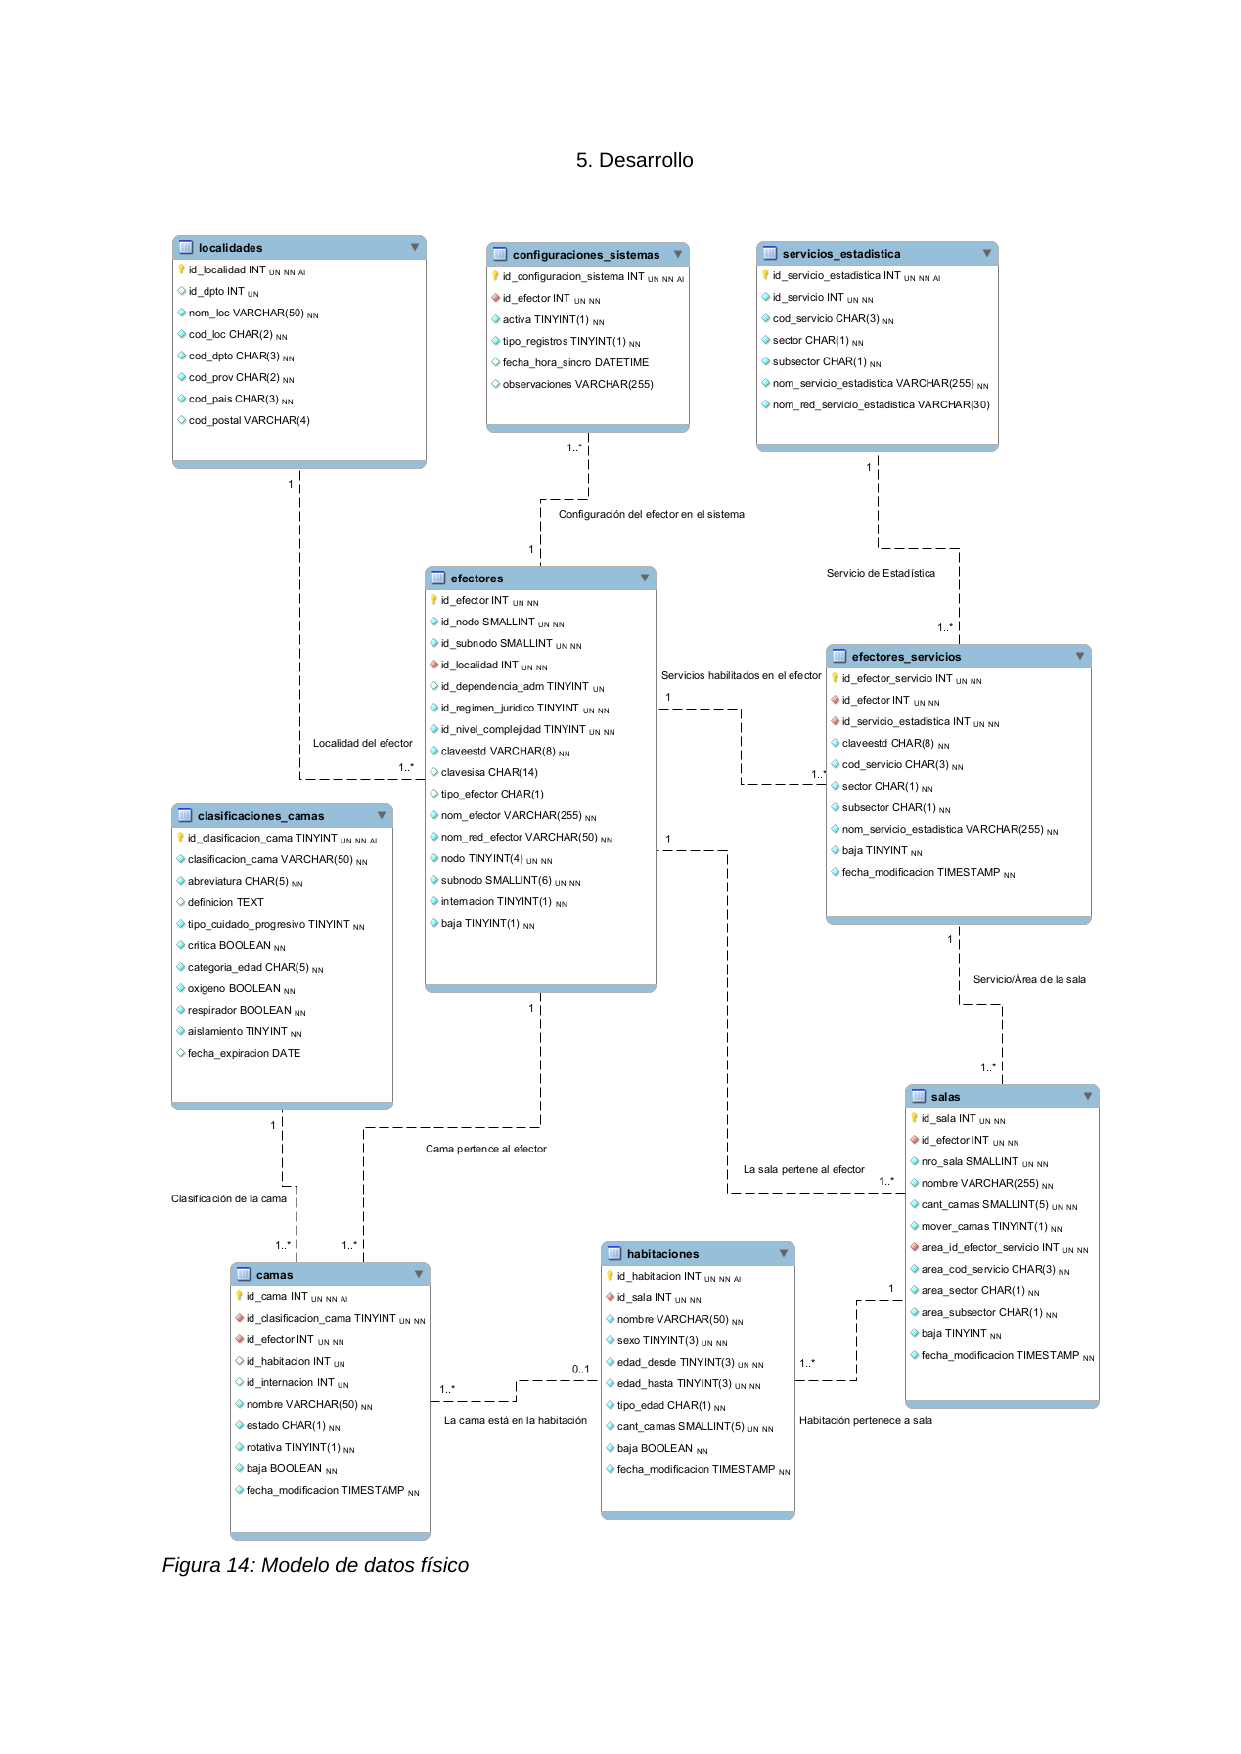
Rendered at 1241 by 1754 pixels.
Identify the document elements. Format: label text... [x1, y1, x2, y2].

text Figura 14: Modelo de datos físico [162, 1549, 1108, 1577]
picture [161, 225, 1108, 1549]
